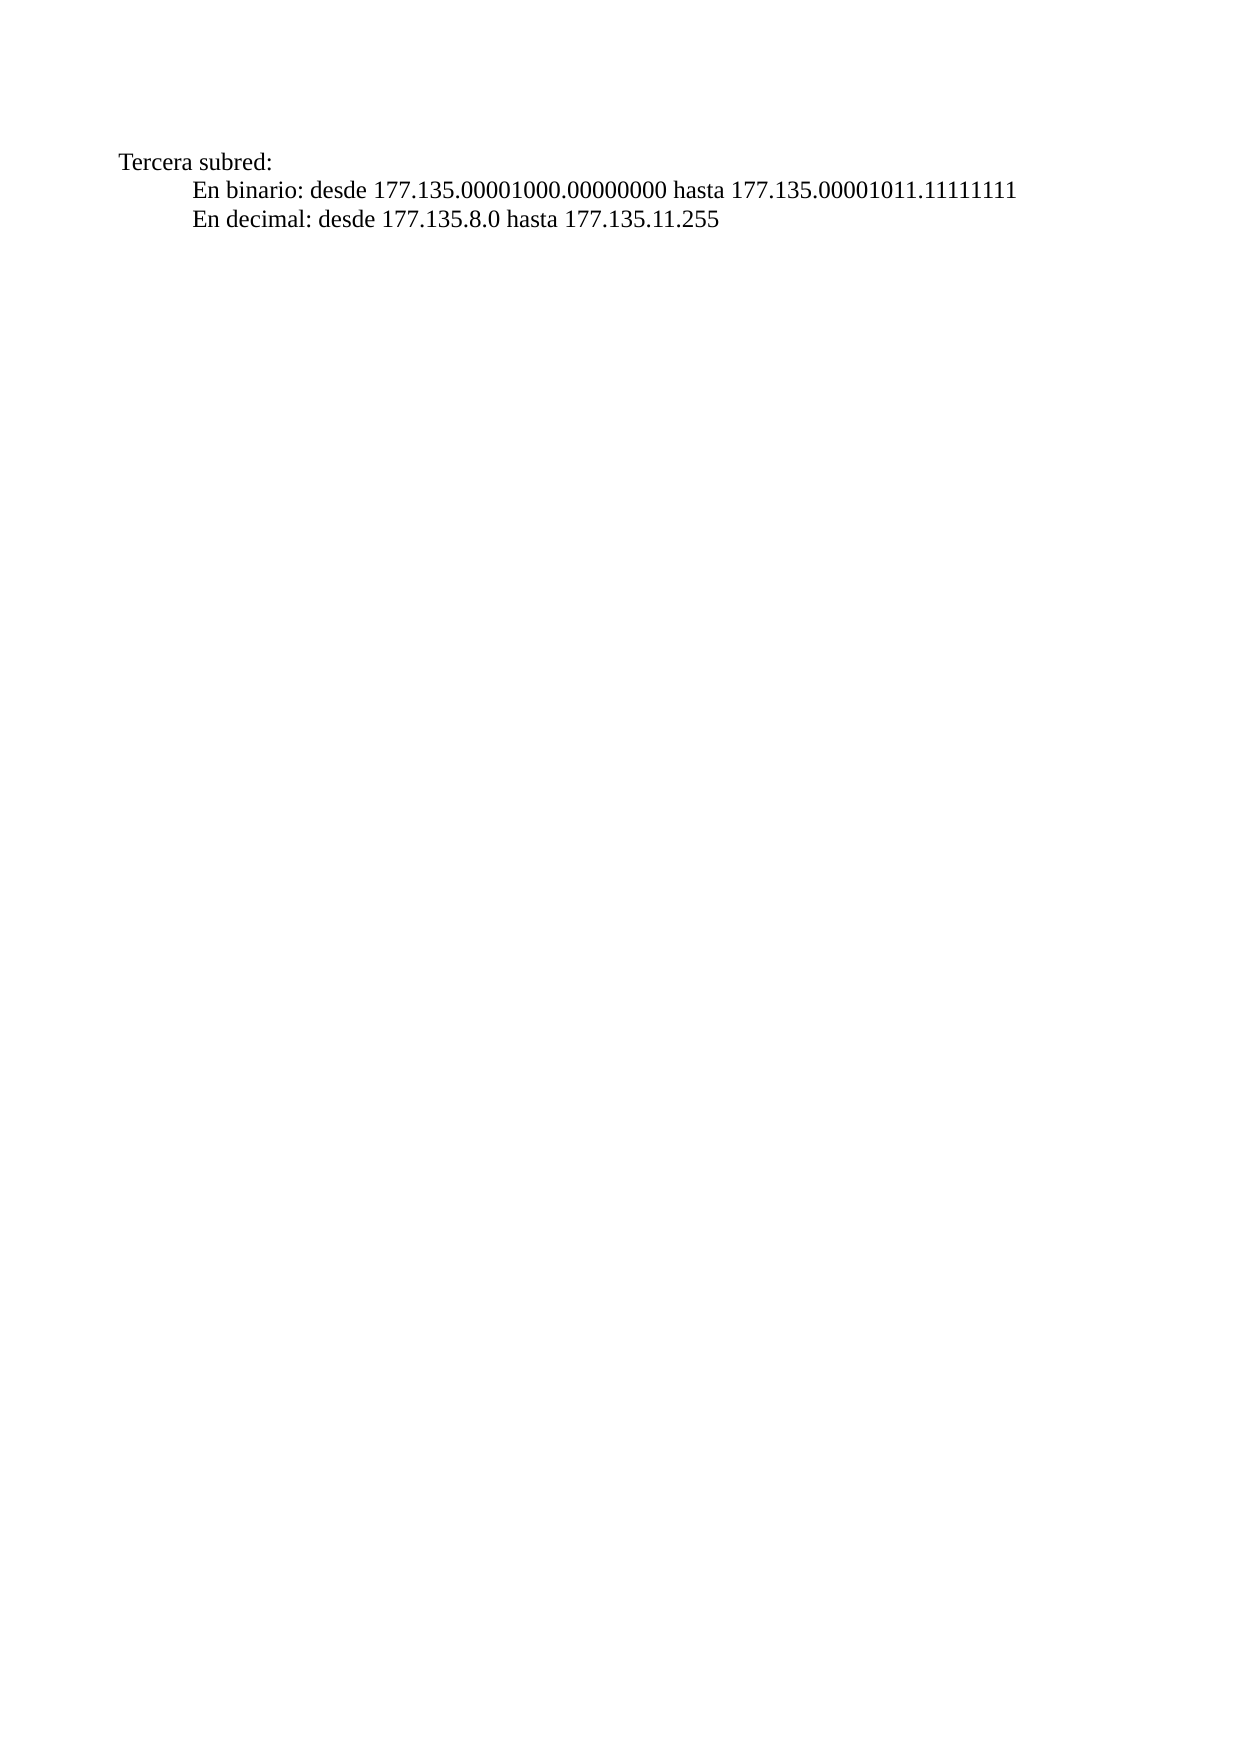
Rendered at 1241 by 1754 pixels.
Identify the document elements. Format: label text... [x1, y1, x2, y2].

text Tercera subred: [118, 147, 1122, 176]
text En binario: desde 177.135.00001000.00000000 hasta 177.135.00001011.11111111 [118, 176, 1122, 204]
text En decimal: desde 177.135.8.0 hasta 177.135.11.255 [118, 204, 1122, 233]
